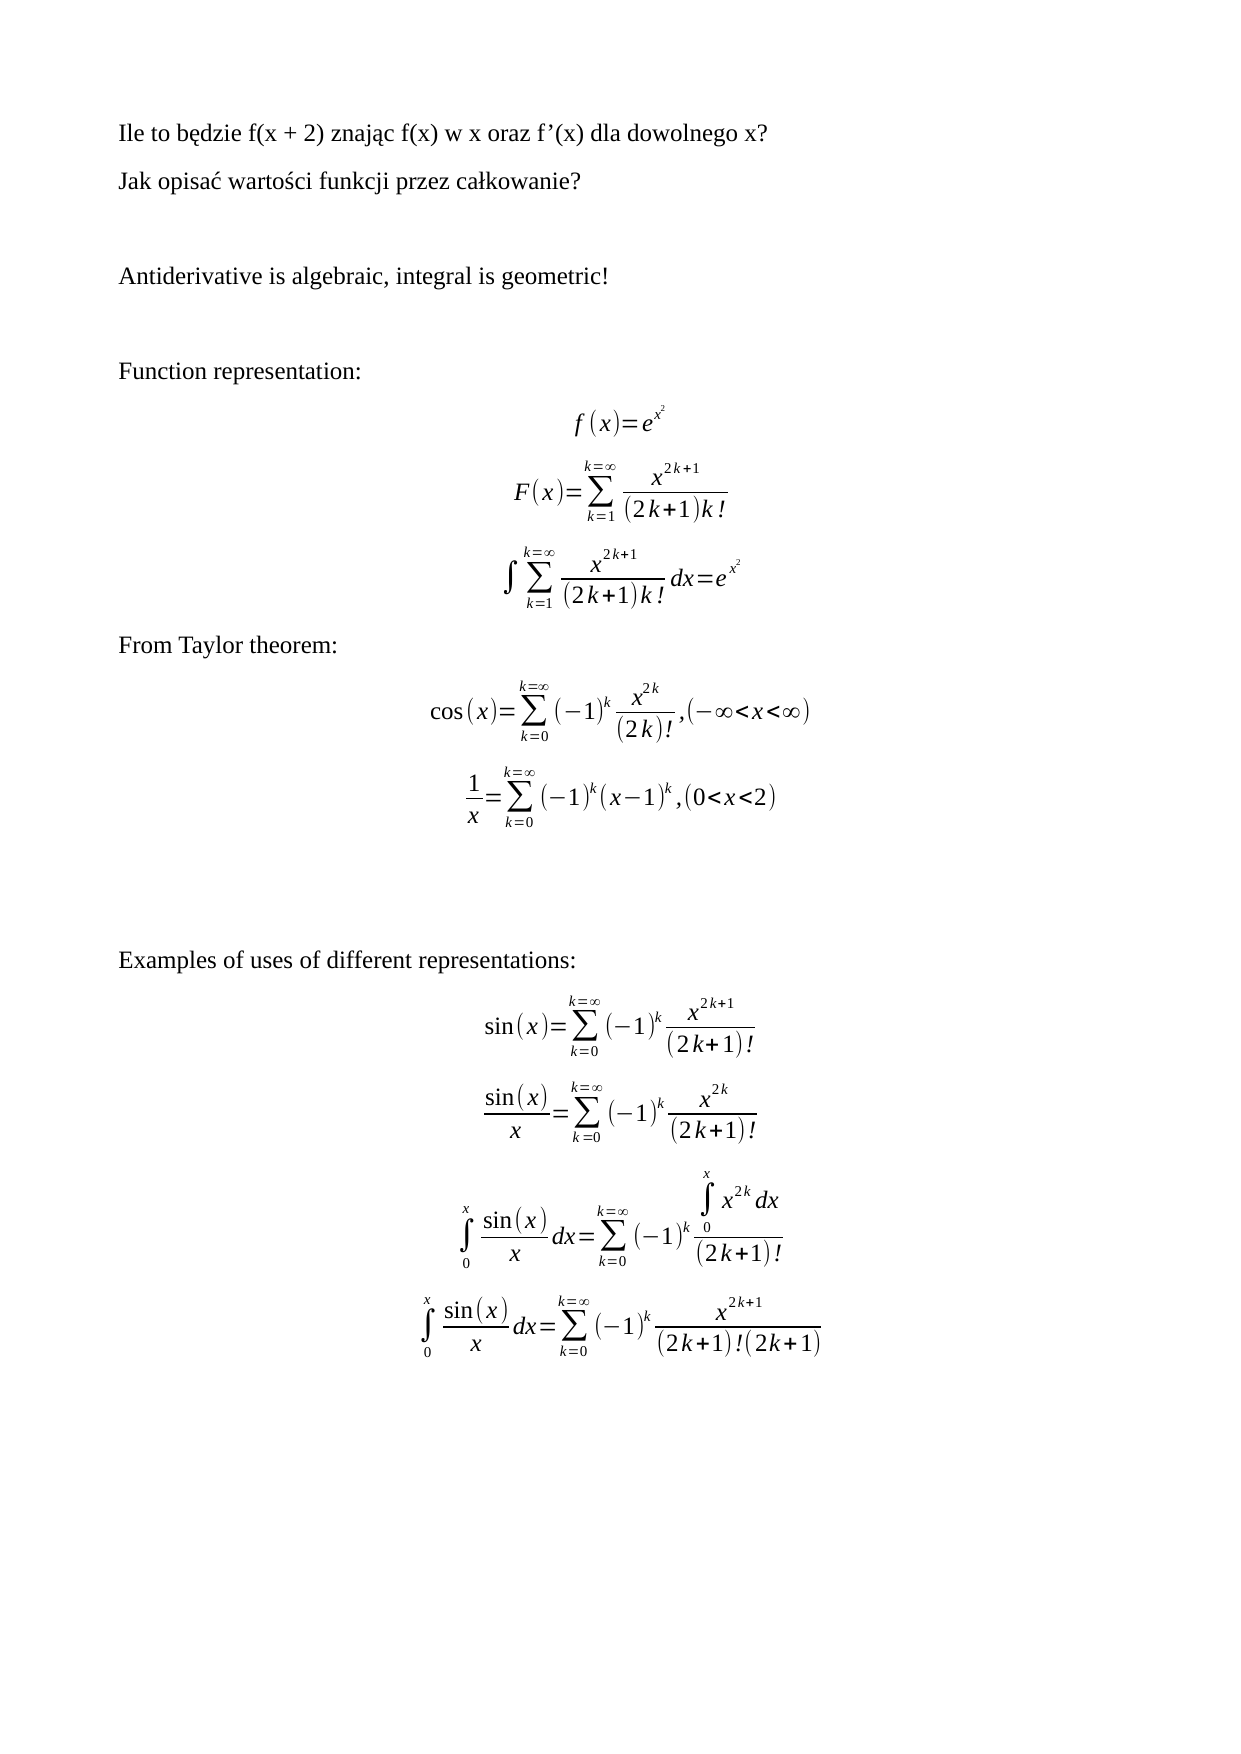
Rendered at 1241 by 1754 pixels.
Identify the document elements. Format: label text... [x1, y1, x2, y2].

text Jak opisać wartości funkcji przez całkowanie? [118, 166, 1122, 194]
text Antiderivative is algebraic, integral is geometric! [118, 261, 1122, 290]
text From Taylor theorem: [118, 630, 1122, 659]
text Function representation: [118, 356, 1122, 385]
text Ile to będzie f(x + 2) znając f(x) w x oraz f’(x) dla dowolnego x? [118, 118, 1122, 147]
text Examples of uses of different representations: [118, 945, 1122, 974]
